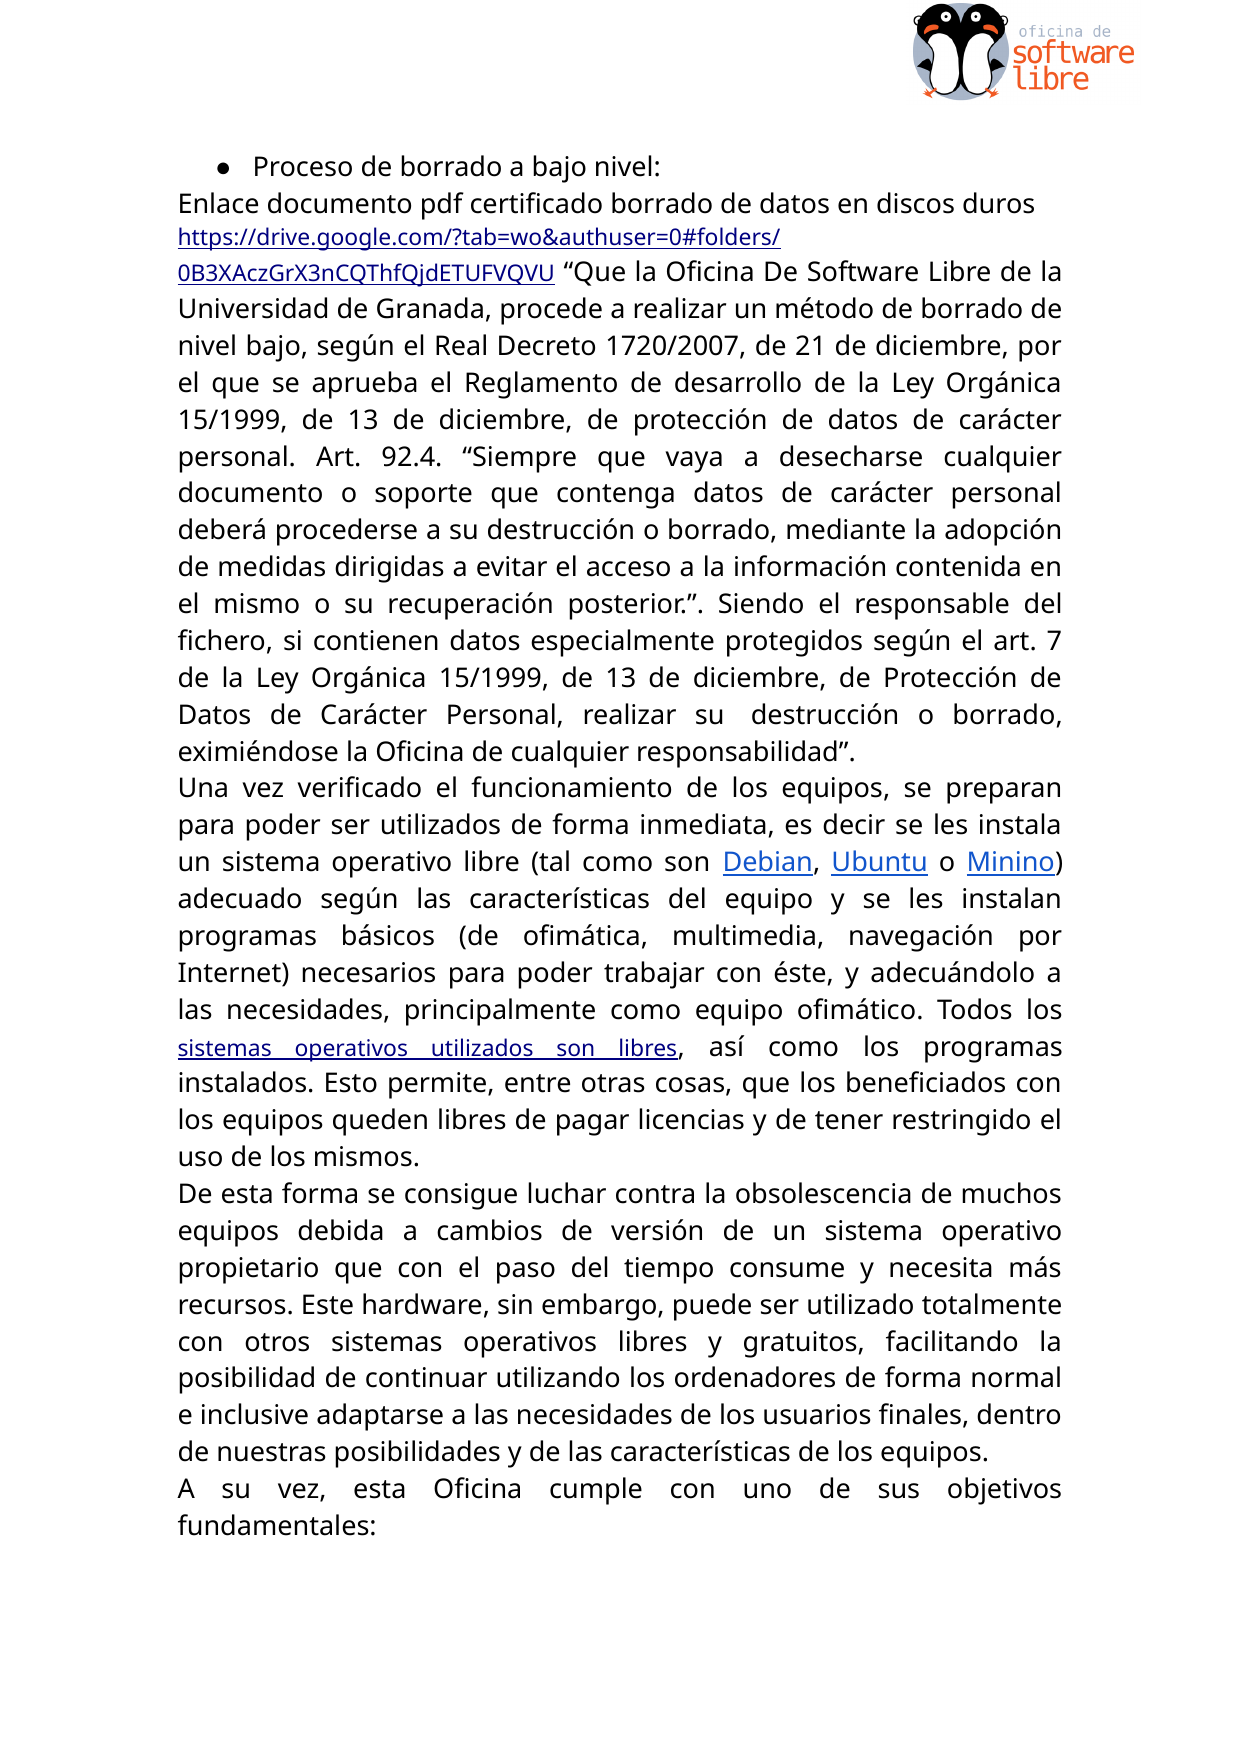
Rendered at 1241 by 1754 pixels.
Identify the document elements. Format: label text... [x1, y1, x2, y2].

text Enlace documento pdf certificado borrado de datos en discos duros [177, 184, 1063, 221]
text A su vez, esta Oficina cumple con uno de sus objetivos fundamentales: [177, 1469, 1063, 1543]
text Una vez verificado el funcionamiento de los equipos, se preparan para poder ser utilizados de forma inmediata, es decir se les instala un sistema operativo libre (tal como son Debian, Ubuntu o Minino) adecuado según las características del equipo y se les instalan programas básicos (de ofimática, multimedia, navegación por Internet) necesarios para poder trabajar con éste, y adecuándolo a las necesidades, principalmente como equipo ofimático. Todos los sistemas operativos utilizados son libres, así como los programas instalados. Esto permite, entre otras cosas, que los beneficiados con los equipos queden libres de pagar licencias y de tener restringido el uso de los mismos. [177, 769, 1063, 1174]
picture [906, 0, 1141, 105]
list Proceso de borrado a bajo nivel: [215, 148, 1063, 184]
text De esta forma se consigue luchar contra la obsolescencia de muchos equipos debida a cambios de versión de un sistema operativo propietario que con el paso del tiempo consume y necesita más recursos. Este hardware, sin embargo, puede ser utilizado totalmente con otros sistemas operativos libres y gratuitos, facilitando la posibilidad de continuar utilizando los ordenadores de forma normal e inclusive adaptarse a las necesidades de los usuarios finales, dentro de nuestras posibilidades y de las características de los equipos. [177, 1174, 1063, 1469]
text https://drive.google.com/?tab=wo&authuser=0#folders/0B3XAczGrX3nCQThfQjdETUFVQVU “Que la Oficina De Software Libre de la Universidad de Granada, procede a realizar un método de borrado de nivel bajo, según el Real Decreto 1720/2007, de 21 de diciembre, por el que se aprueba el Reglamento de desarrollo de la Ley Orgánica 15/1999, de 13 de diciembre, de protección de datos de carácter personal. Art. 92.4. “Siempre que vaya a desecharse cualquier documento o soporte que contenga datos de carácter personal deberá procederse a su destrucción o borrado, mediante la adopción de medidas dirigidas a evitar el acceso a la información contenida en el mismo o su recuperación posterior.”. Siendo el responsable del fichero, si contienen datos especialmente protegidos según el art. 7 de la Ley Orgánica 15/1999, de 13 de diciembre, de Protección de Datos de Carácter Personal, realizar su destrucción o borrado, eximiéndose la Oficina de cualquier responsabilidad”. [177, 221, 1063, 769]
